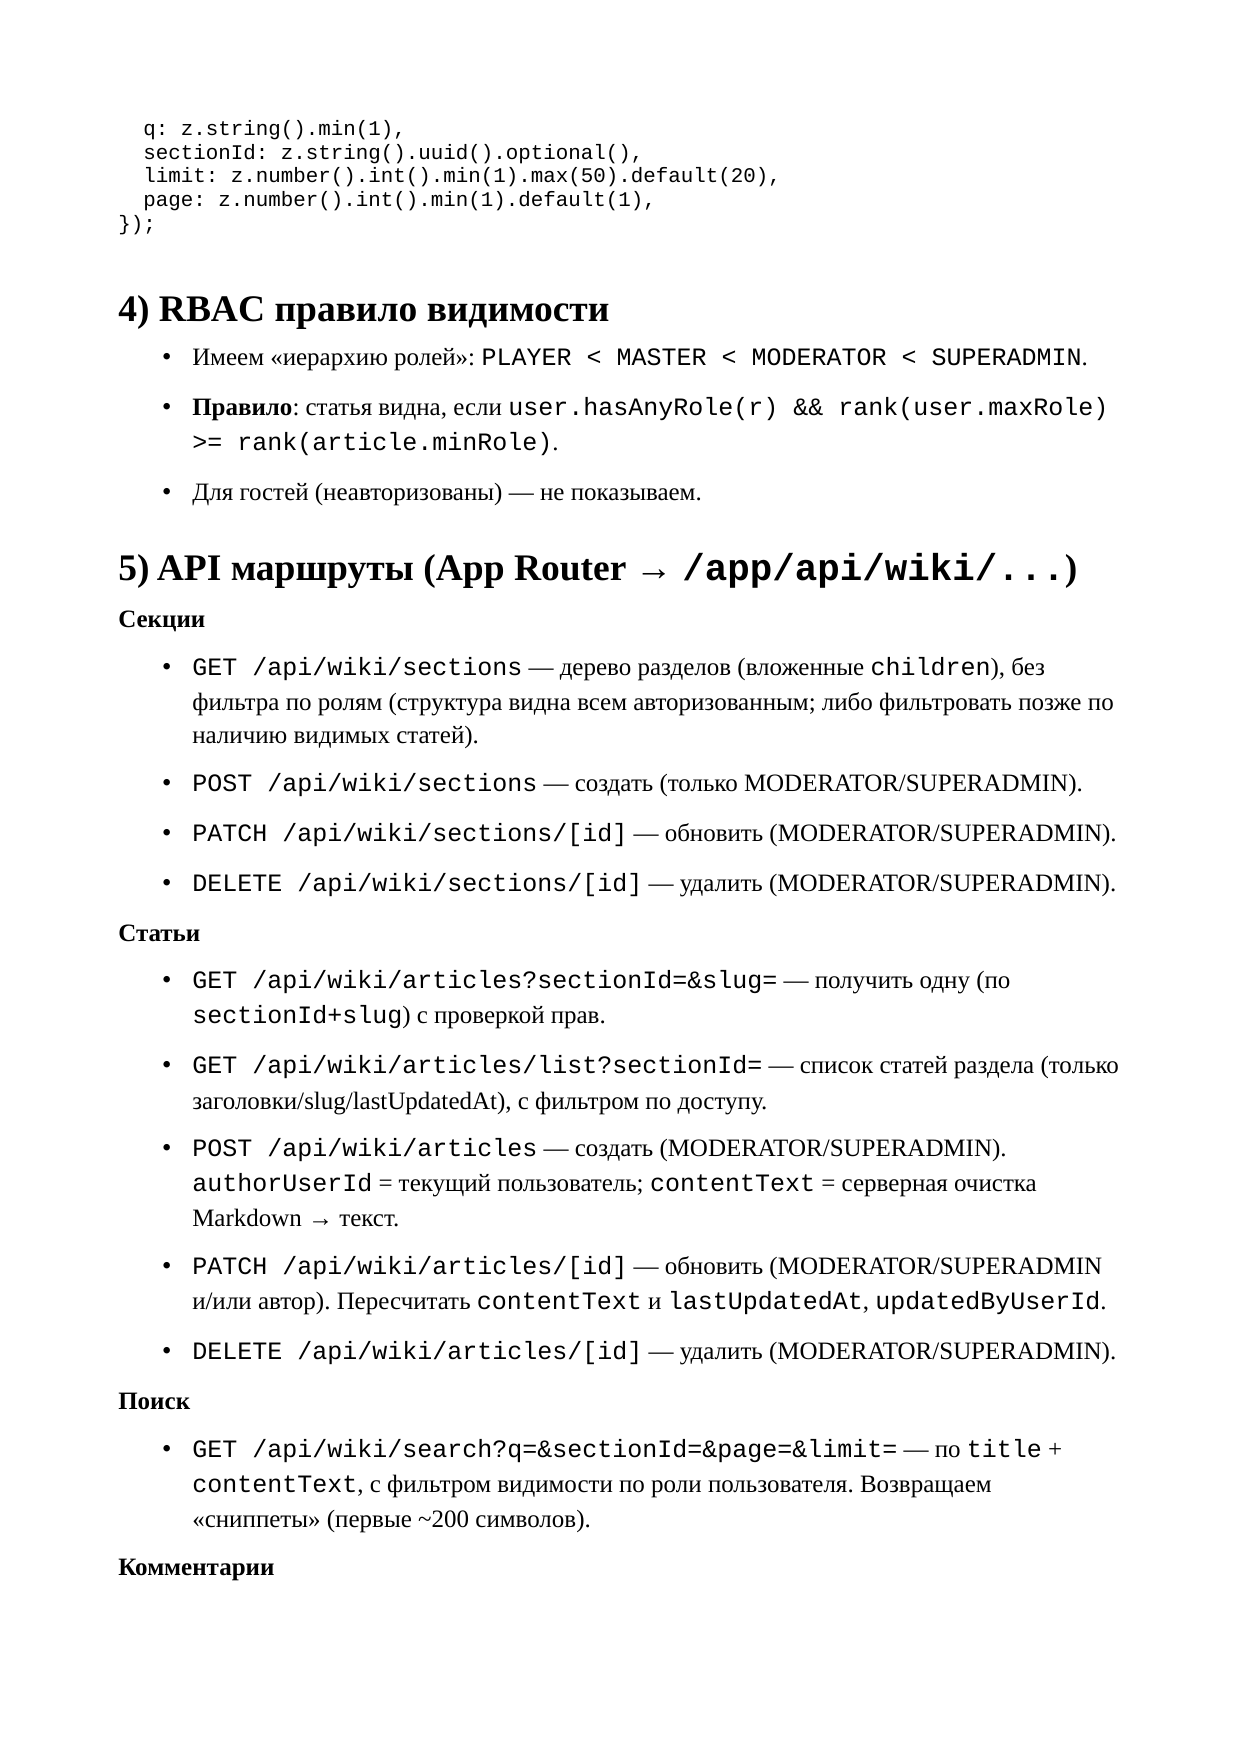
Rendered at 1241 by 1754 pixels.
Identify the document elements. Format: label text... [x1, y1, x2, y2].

list Правило: статья видна, если user.hasAnyRole(r) && rank(user.maxRole) >= rank(article.minRole). [162, 392, 1122, 458]
list PATCH /api/wiki/articles/[id] — обновить (MODERATOR/SUPERADMIN и/или автор). Пересчитать contentText и lastUpdatedAt, updatedByUserId. [162, 1251, 1122, 1317]
text sectionId: z.string().uuid().optional(), [118, 142, 1122, 165]
text q: z.string().min(1), [118, 118, 1122, 142]
text Секции [118, 604, 1122, 633]
list GET /api/wiki/articles?sectionId=&slug= — получить одну (по sectionId+slug) с проверкой прав. [162, 966, 1122, 1031]
list Имеем «иерархию ролей»: PLAYER < MASTER < MODERATOR < SUPERADMIN. [162, 342, 1122, 373]
text }); [118, 213, 1122, 236]
text Статьи [118, 918, 1122, 947]
list DELETE /api/wiki/sections/[id] — удалить (MODERATOR/SUPERADMIN). [162, 868, 1122, 899]
text Комментарии [118, 1552, 1122, 1580]
list GET /api/wiki/sections — дерево разделов (вложенные children), без фильтра по ролям (структура видна всем авторизованным; либо фильтровать позже по наличию видимых статей). [162, 652, 1122, 749]
text Поиск [118, 1386, 1122, 1415]
list Для гостей (неавторизованы) — не показываем. [162, 477, 1122, 506]
list POST /api/wiki/sections — создать (только MODERATOR/SUPERADMIN). [162, 768, 1122, 799]
list GET /api/wiki/search?q=&sectionId=&page=&limit= — по title + contentText, с фильтром видимости по роли пользователя. Возвращаем «сниппеты» (первые ~200 символов). [162, 1434, 1122, 1533]
list GET /api/wiki/articles/list?sectionId= — список статей раздела (только заголовки/slug/lastUpdatedAt), с фильтром по доступу. [162, 1051, 1122, 1114]
subtitle 5) API маршруты (App Router → /app/api/wiki/...) [118, 546, 1122, 592]
list PATCH /api/wiki/sections/[id] — обновить (MODERATOR/SUPERADMIN). [162, 818, 1122, 849]
subtitle 4) RBAC правило видимости [118, 287, 1122, 330]
list POST /api/wiki/articles — создать (MODERATOR/SUPERADMIN). authorUserId = текущий пользователь; contentText = серверная очистка Markdown → текст. [162, 1133, 1122, 1232]
list DELETE /api/wiki/articles/[id] — удалить (MODERATOR/SUPERADMIN). [162, 1336, 1122, 1367]
text page: z.number().int().min(1).default(1), [118, 189, 1122, 213]
text limit: z.number().int().min(1).max(50).default(20), [118, 165, 1122, 189]
